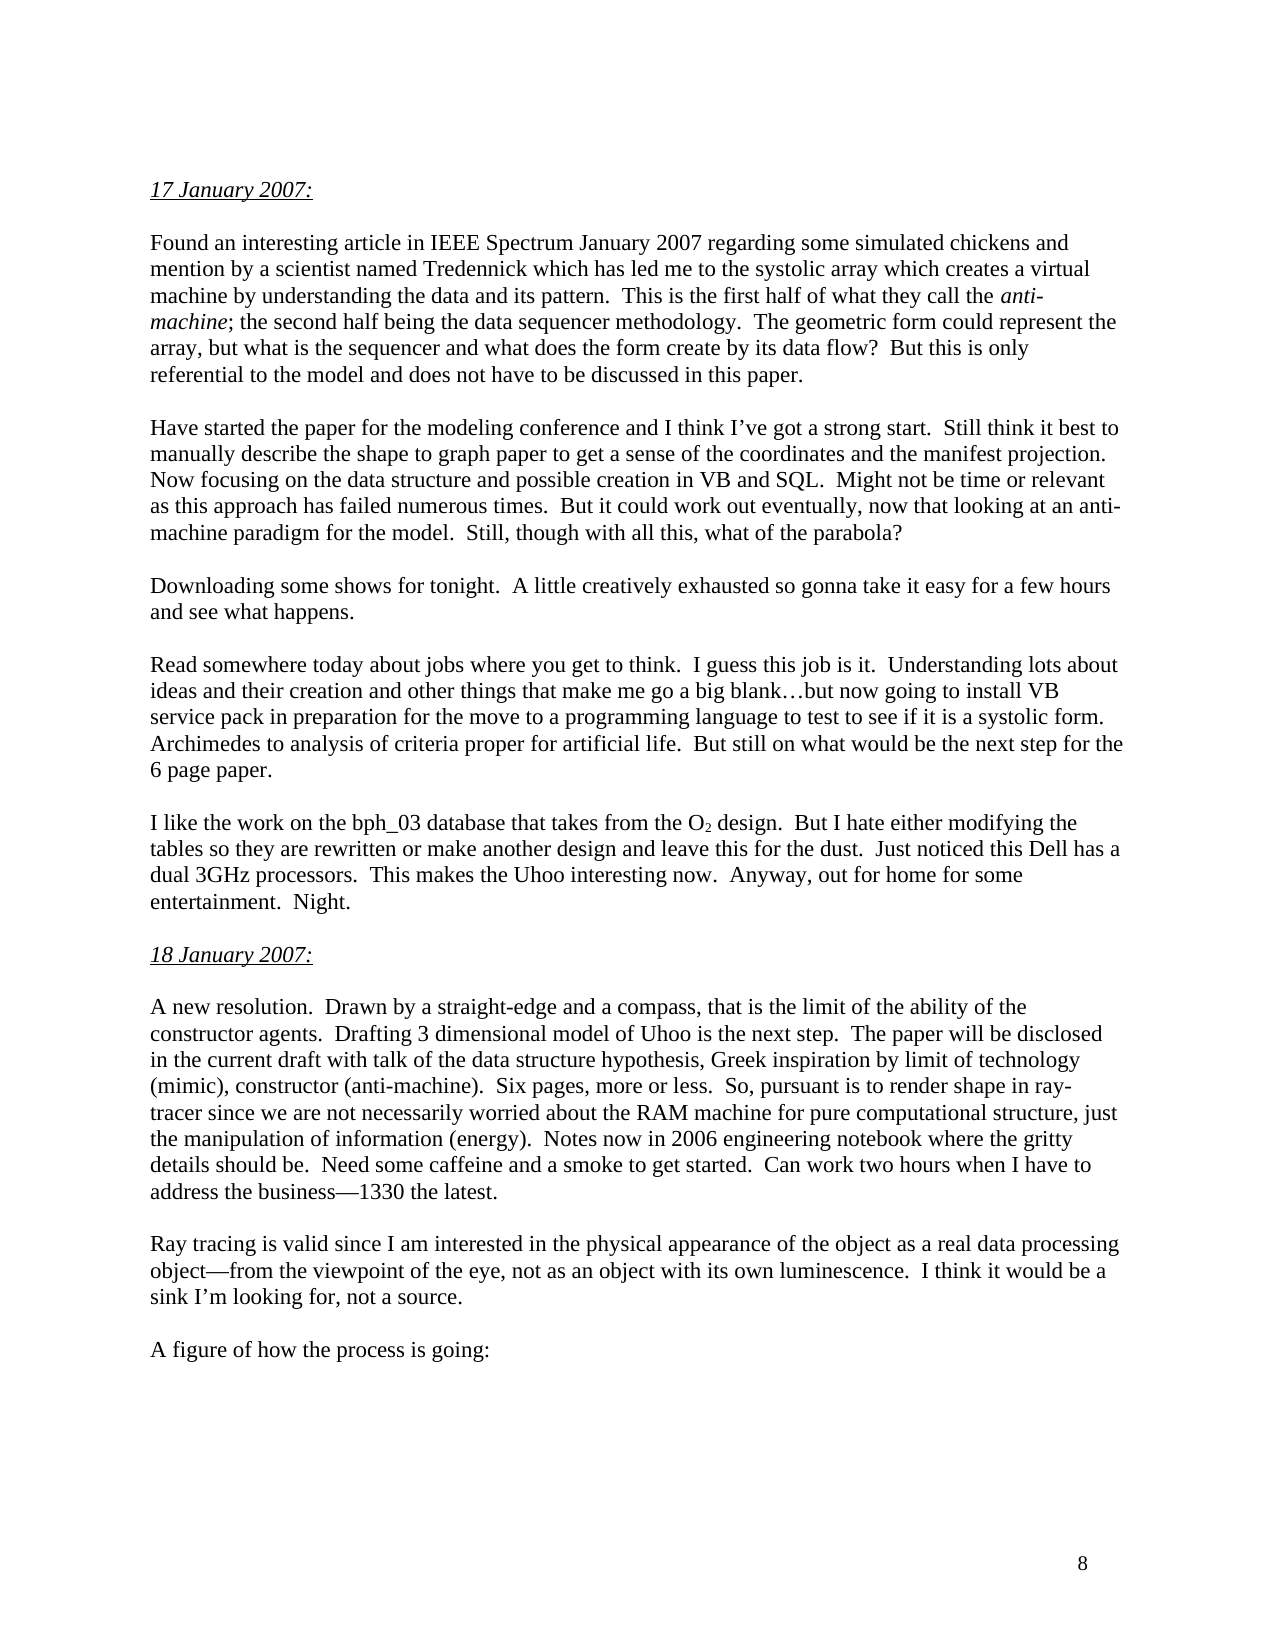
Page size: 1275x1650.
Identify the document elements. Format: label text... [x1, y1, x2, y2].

text I like the work on the bph_03 database that takes from the O2 design. But I hate either modifying the tables so they are rewritten or make another design and leave this for the dust. Just noticed this Dell has a dual 3GHz processors. This makes the Uhoo interesting now. Anyway, out for home for some entertainment. Night. [150, 809, 1125, 914]
text Downloading some shows for tonight. A little creatively exhausted so gonna take it easy for a few hours and see what happens. [150, 572, 1125, 624]
text A figure of how the process is going: [150, 1336, 1125, 1362]
text Read somewhere today about jobs where you get to think. I guess this job is it. Understanding lots about ideas and their creation and other things that make me go a big blank…but now going to install VB service pack in preparation for the move to a programming language to test to see if it is a systolic form. Archimedes to analysis of criteria proper for artificial life. But still on what would be the next step for the 6 page paper. [150, 651, 1125, 782]
text Found an interesting article in IEEE Spectrum January 2007 regarding some simulated chickens and mention by a scientist named Tredennick which has led me to the systolic array which creates a virtual machine by understanding the data and its pattern. This is the first half of what they call the anti-machine; the second half being the data sequencer methodology. The geometric form could represent the array, but what is the sequencer and what does the form create by its data flow? But this is only referential to the model and does not have to be discussed in this paper. [150, 229, 1125, 387]
text 17 January 2007: [150, 176, 1125, 203]
text 18 January 2007: [150, 941, 1125, 967]
text Have started the paper for the modeling conference and I think I’ve got a strong start. Still think it best to manually describe the shape to graph paper to get a sense of the coordinates and the manifest projection. Now focusing on the data structure and possible creation in VB and SQL. Might not be time or relevant as this approach has failed numerous times. But it could work out eventually, now that looking at an anti-machine paradigm for the model. Still, though with all this, what of the parabola? [150, 413, 1125, 545]
text A new resolution. Drawn by a straight-edge and a compass, that is the limit of the ability of the constructor agents. Drafting 3 dimensional model of Uhoo is the next step. The paper will be disclosed in the current draft with talk of the data structure hypothesis, Greek inspiration by limit of technology (mimic), constructor (anti-machine). Six pages, more or less. So, pursuant is to render shape in ray-tracer since we are not necessarily worried about the RAM machine for pure computational structure, just the manipulation of information (energy). Notes now in 2006 engineering notebook where the gritty details should be. Need some caffeine and a smoke to get started. Can work two hours when I have to address the business—1330 the latest. [150, 993, 1125, 1204]
text Ray tracing is valid since I am interested in the physical appearance of the object as a real data processing object—from the viewpoint of the eye, not as an object with its own luminescence. I think it would be a sink I’m looking for, not a source. [150, 1231, 1125, 1309]
